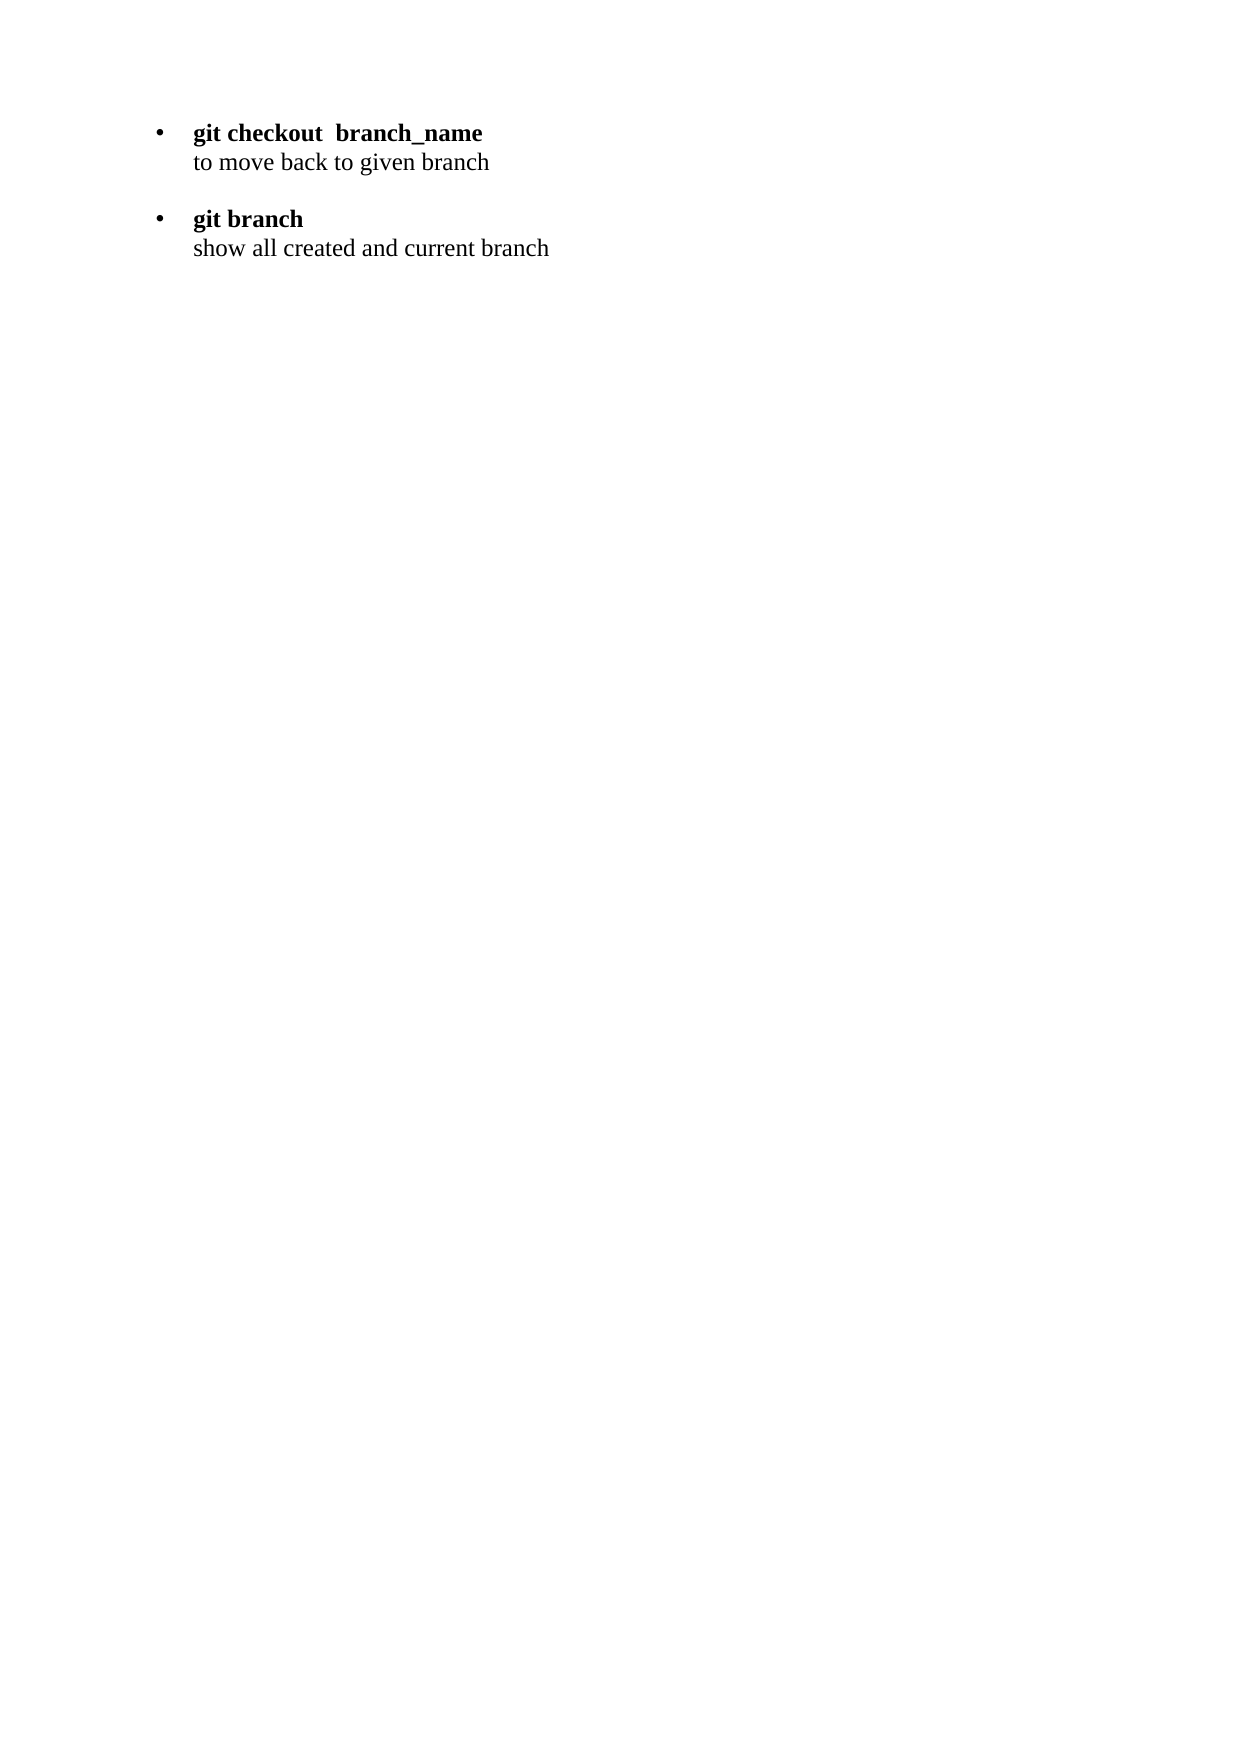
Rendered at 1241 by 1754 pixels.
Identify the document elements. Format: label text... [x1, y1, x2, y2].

list git branch show all created and current branch [156, 204, 1122, 262]
list git checkout branch_name to move back to given branch [156, 118, 1122, 204]
